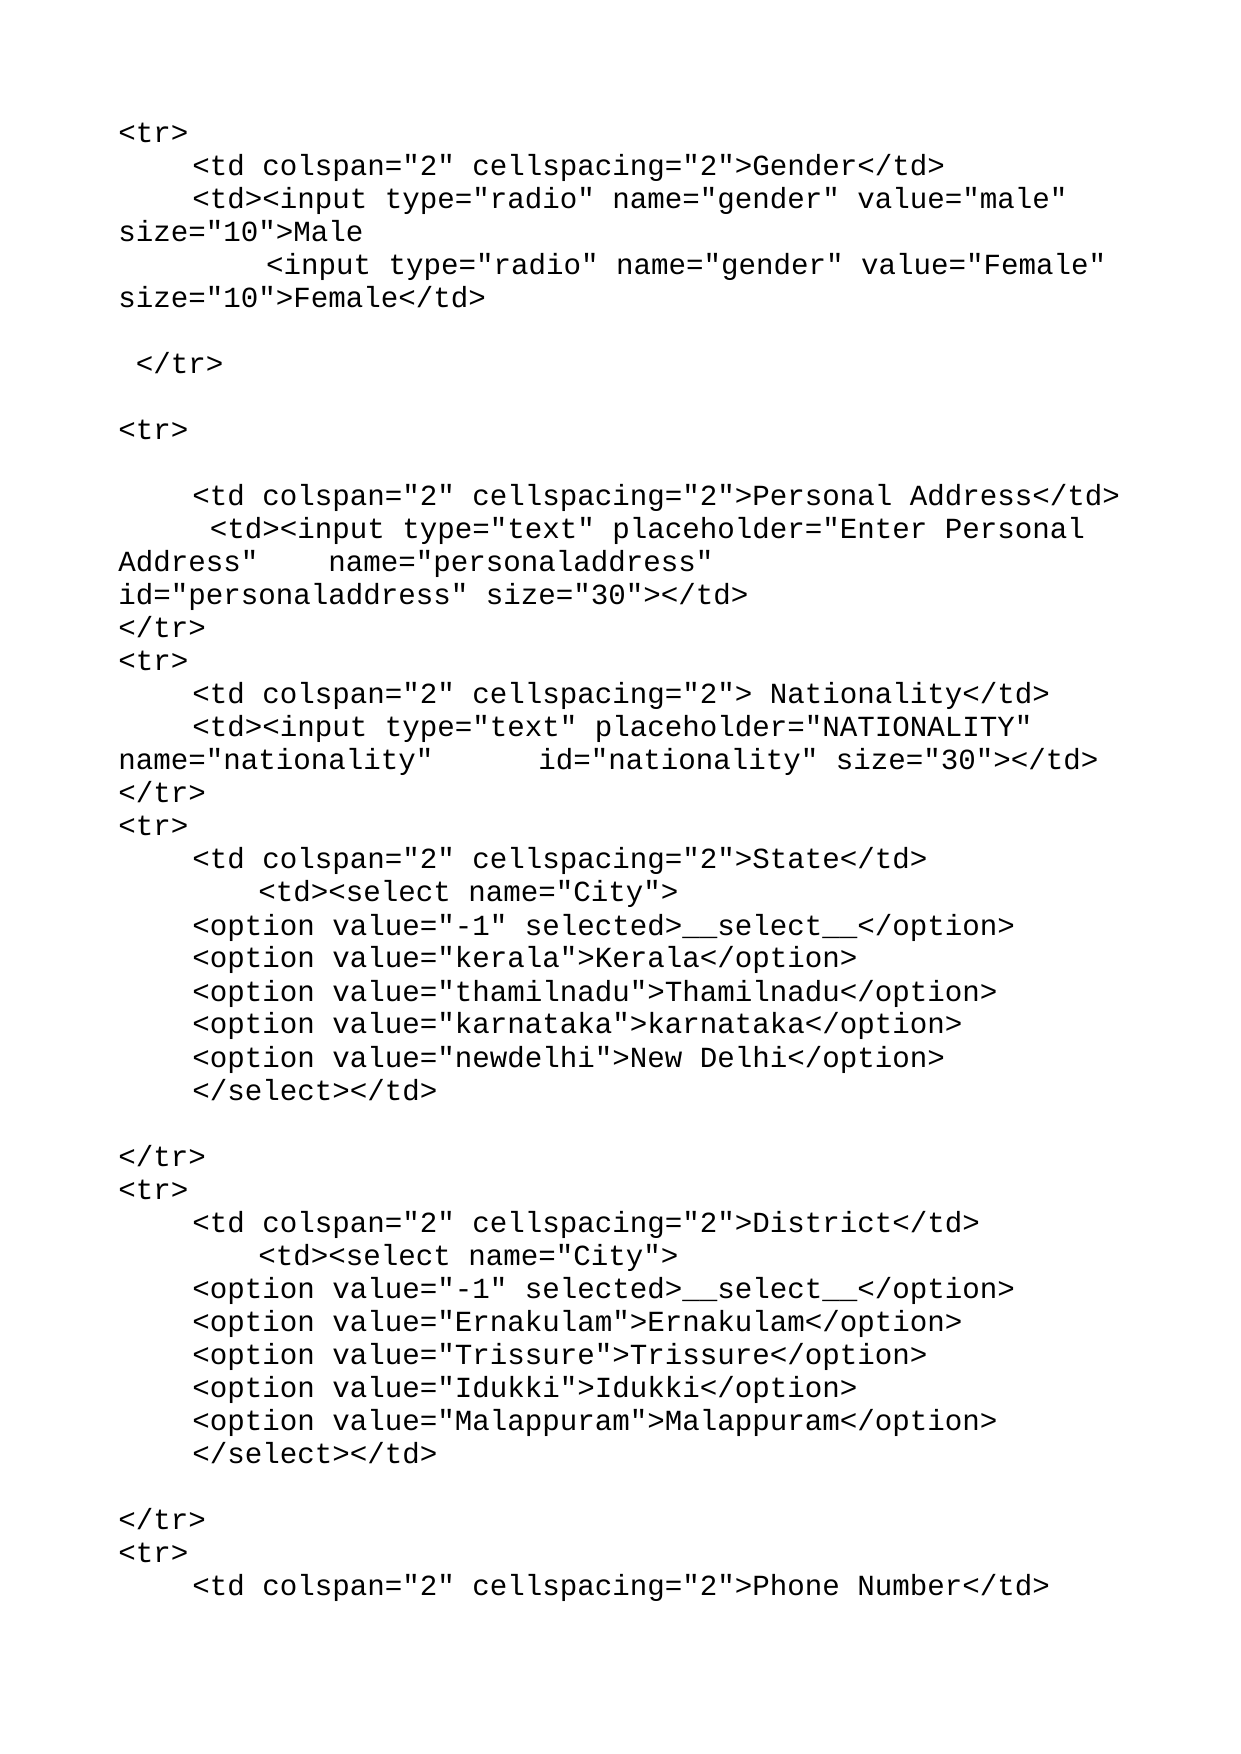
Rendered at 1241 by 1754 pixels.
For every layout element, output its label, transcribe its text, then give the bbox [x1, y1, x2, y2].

text <td><input type="radio" name="gender" value="male" size="10">Male [118, 184, 1122, 250]
text </tr> [118, 349, 1122, 382]
text <tr> [118, 1175, 1122, 1208]
text <option value="Ernakulam">Ernakulam</option> [118, 1307, 1122, 1340]
text <option value="Malappuram">Malappuram</option> [118, 1406, 1122, 1439]
text <td colspan="2" cellspacing="2">Personal Address</td> [118, 481, 1122, 514]
text <td colspan="2" cellspacing="2"> Nationality</td> [118, 679, 1122, 712]
text <tr> [118, 118, 1122, 151]
text <tr> [118, 1538, 1122, 1571]
text <tr> [118, 646, 1122, 679]
text <td><input type="text" placeholder="NATIONALITY" name="nationality" id="nationality" size="30"></td> [118, 712, 1122, 778]
text <td><input type="text" placeholder="Enter Personal Address" name="personaladdress" id="personaladdress" size="30"></td> [118, 514, 1122, 613]
text <tr> [118, 415, 1122, 448]
text <td><select name="City"> [118, 878, 1122, 911]
text <tr> [118, 812, 1122, 844]
text </tr> [118, 1505, 1122, 1538]
text <td colspan="2" cellspacing="2">Gender</td> [118, 151, 1122, 184]
text <td colspan="2" cellspacing="2">Phone Number</td> [118, 1571, 1122, 1604]
text <input type="radio" name="gender" value="Female" size="10">Female</td> [118, 250, 1122, 316]
text </select></td> [118, 1076, 1122, 1109]
text <option value="kerala">Kerala</option> [118, 944, 1122, 977]
text <td colspan="2" cellspacing="2">District</td> [118, 1208, 1122, 1241]
text <option value="-1" selected>__select__</option> [118, 1274, 1122, 1307]
text <td colspan="2" cellspacing="2">State</td> [118, 844, 1122, 878]
text <option value="thamilnadu">Thamilnadu</option> [118, 977, 1122, 1010]
text <option value="Trissure">Trissure</option> [118, 1340, 1122, 1373]
text </tr> [118, 613, 1122, 646]
text </tr> [118, 778, 1122, 812]
text <option value="-1" selected>__select__</option> [118, 911, 1122, 944]
text <option value="newdelhi">New Delhi</option> [118, 1043, 1122, 1076]
text <option value="karnataka">karnataka</option> [118, 1010, 1122, 1043]
text </tr> [118, 1142, 1122, 1175]
text <td><select name="City"> [118, 1241, 1122, 1274]
text <option value="Idukki">Idukki</option> [118, 1373, 1122, 1406]
text </select></td> [118, 1439, 1122, 1472]
